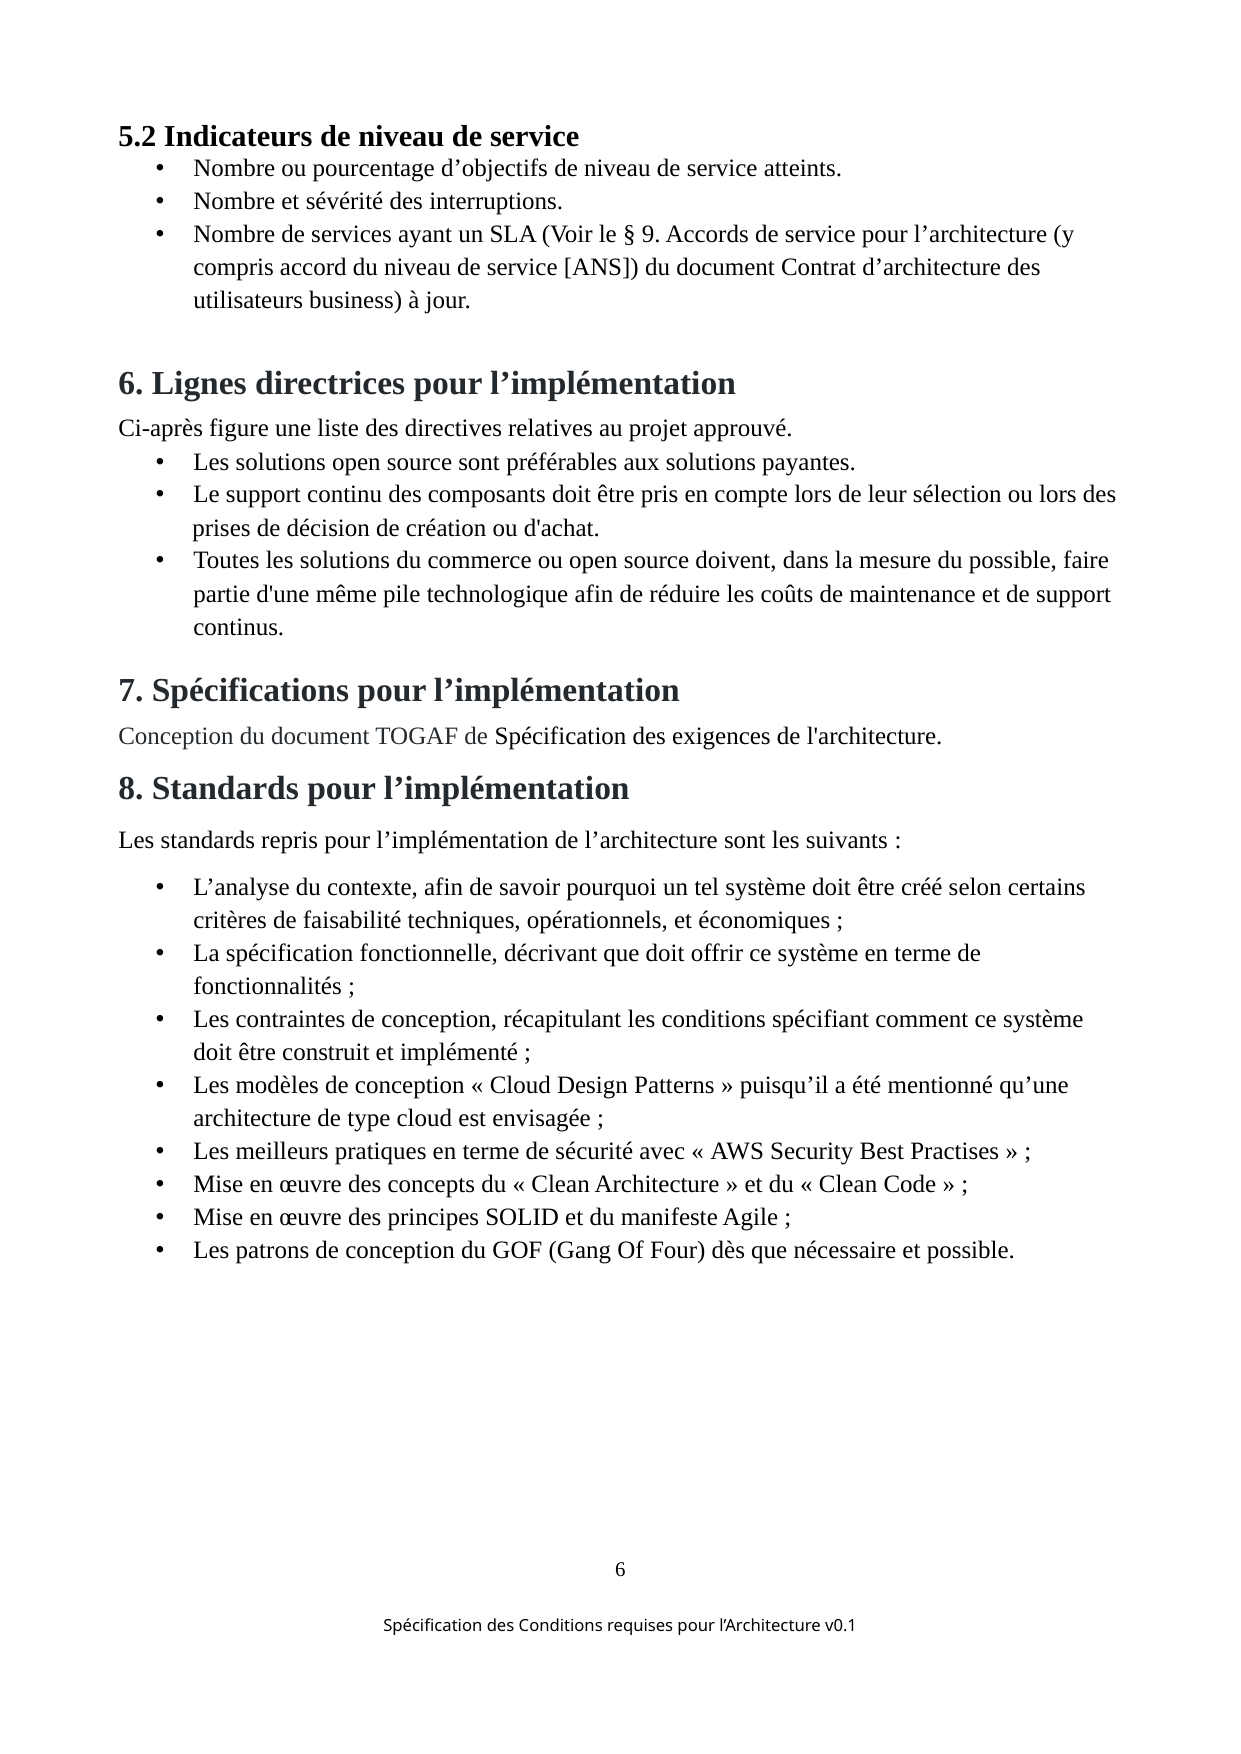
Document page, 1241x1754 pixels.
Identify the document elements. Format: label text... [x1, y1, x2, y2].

subtitle 5.2 Indicateurs de niveau de service [118, 118, 1122, 153]
text 5 [118, 1556, 1122, 1581]
text Ci-après figure une liste des directives relatives au projet approuvé. [118, 413, 1122, 442]
list L’analyse du contexte, afin de savoir pourquoi un tel système doit être créé selon certains critères de faisabilité techniques, opérationnels, et économiques ; [156, 872, 1122, 934]
list La spécification fonctionnelle, décrivant que doit offrir ce système en terme de fonctionnalités ; [156, 938, 1122, 1000]
list Les modèles de conception « Cloud Design Patterns » puisqu’il a été mentionné qu’une architecture de type cloud est envisagée ; [156, 1070, 1122, 1132]
list Les patrons de conception du GOF (Gang Of Four) dès que nécessaire et possible. [156, 1236, 1122, 1264]
list Les meilleurs pratiques en terme de sécurité avec « AWS Security Best Practises » ; [156, 1136, 1122, 1165]
list Les solutions open source sont préférables aux solutions payantes. [156, 447, 1122, 475]
subtitle 7. Spécifications pour l’implémentation [118, 670, 1122, 708]
list Toutes les solutions du commerce ou open source doivent, dans la mesure du possible, faire partie d'une même pile technologique afin de réduire les coûts de maintenance et de support continus. [156, 546, 1122, 640]
list Mise en œuvre des principes SOLID et du manifeste Agile ; [156, 1202, 1122, 1231]
text Conception du document TOGAF de Spécification des exigences de l'architecture. [118, 721, 1122, 749]
list Nombre de services ayant un SLA (Voir le § 9. Accords de service pour l’architecture (y compris accord du niveau de service [ANS]) du document Contrat d’architecture des utilisateurs business) à jour. [156, 219, 1122, 314]
list Le support continu des composants doit être pris en compte lors de leur sélection ou lors des [156, 479, 1122, 508]
list Nombre ou pourcentage d’objectifs de niveau de service atteints. [156, 153, 1122, 182]
subtitle 6. Lignes directrices pour l’implémentation [118, 363, 1122, 402]
text 8. Standards pour l’implémentation [118, 768, 1122, 807]
list Nombre et sévérité des interruptions. [156, 186, 1122, 215]
text Les standards repris pour l’implémentation de l’architecture sont les suivants : [118, 825, 1122, 853]
text prises de décision de création ou d'achat. [118, 513, 1122, 541]
list Mise en œuvre des concepts du « Clean Architecture » et du « Clean Code » ; [156, 1169, 1122, 1198]
list Les contraintes de conception, récapitulant les conditions spécifiant comment ce système doit être construit et implémenté ; [156, 1004, 1122, 1066]
